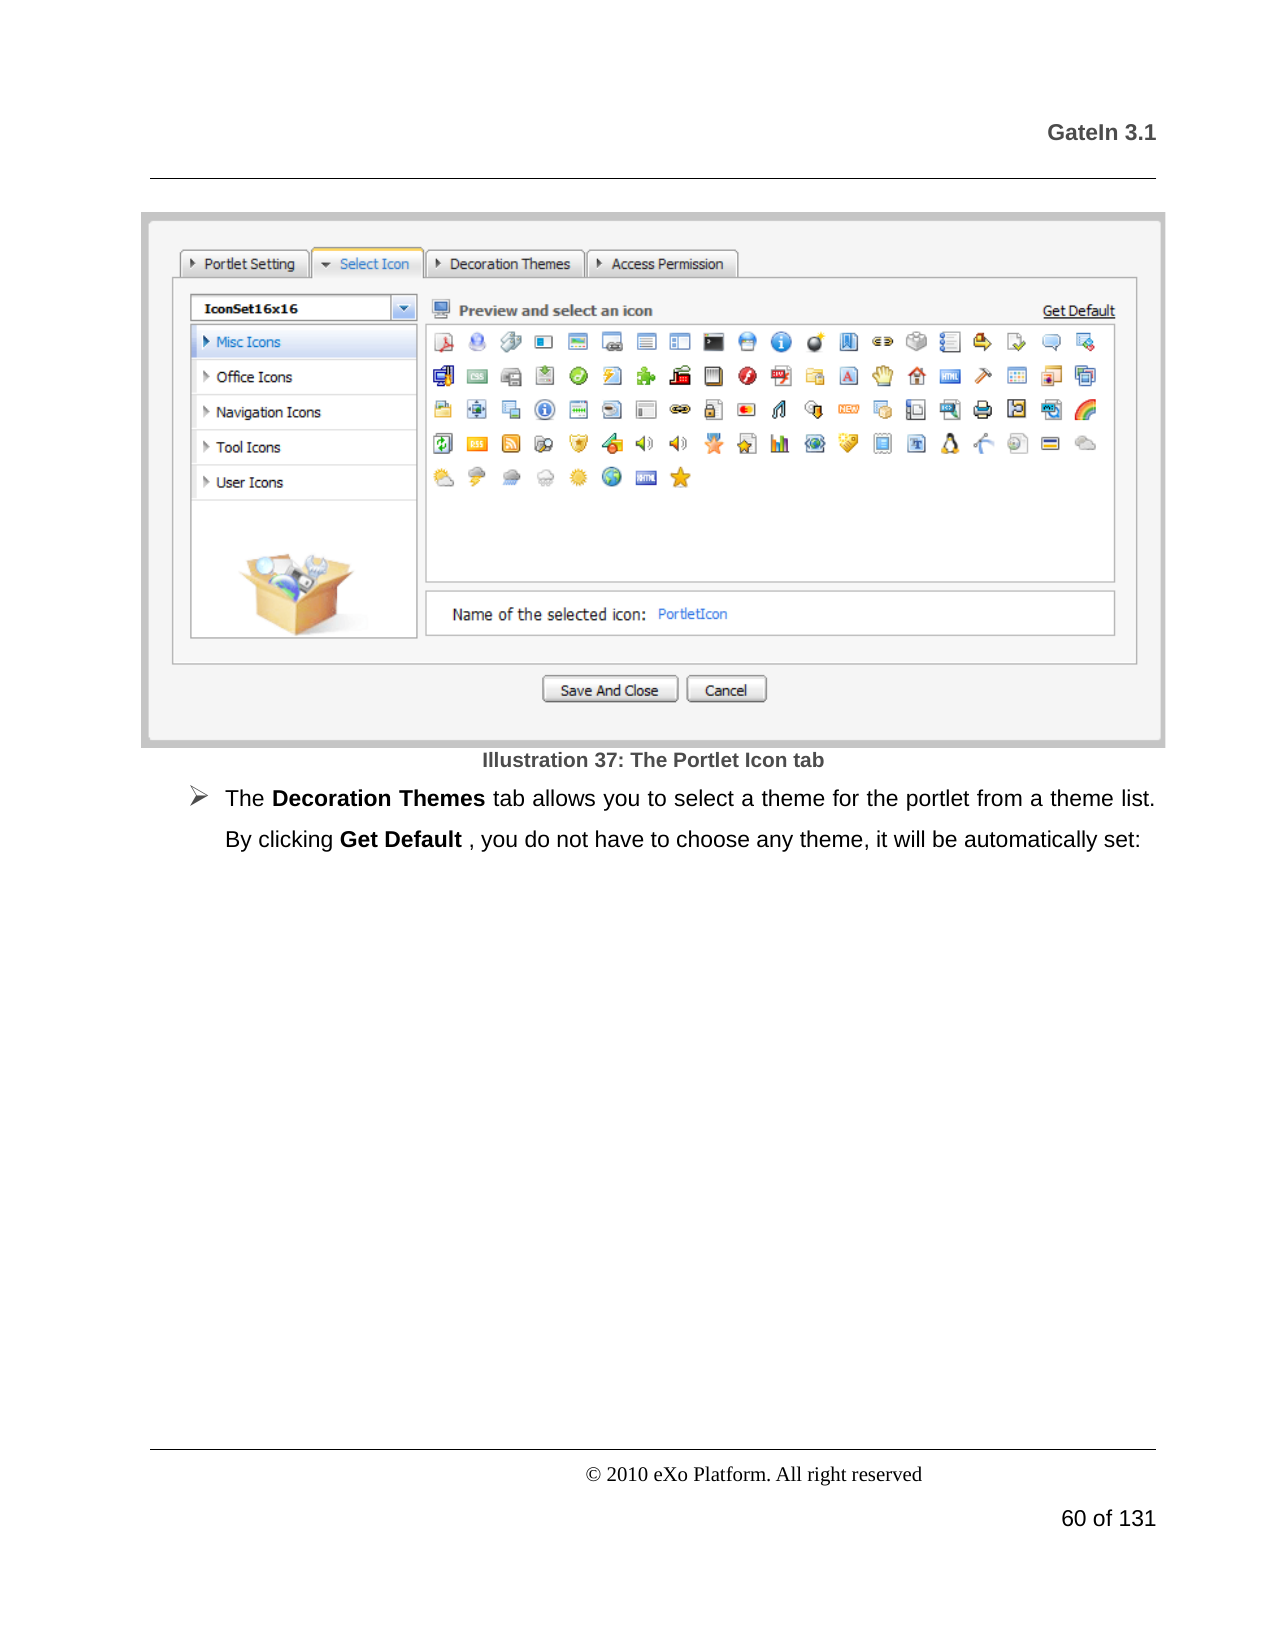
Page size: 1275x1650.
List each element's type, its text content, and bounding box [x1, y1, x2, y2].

list Illustration 37: The Portlet Icon tab [141, 748, 1166, 771]
picture [141, 212, 1166, 748]
list The Decoration Themes tab allows you to select a theme for the portlet from a theme list. By clicking Get Default , you do not have to choose any theme, it will be automatically set: [187, 771, 1156, 852]
list [187, 208, 1156, 212]
